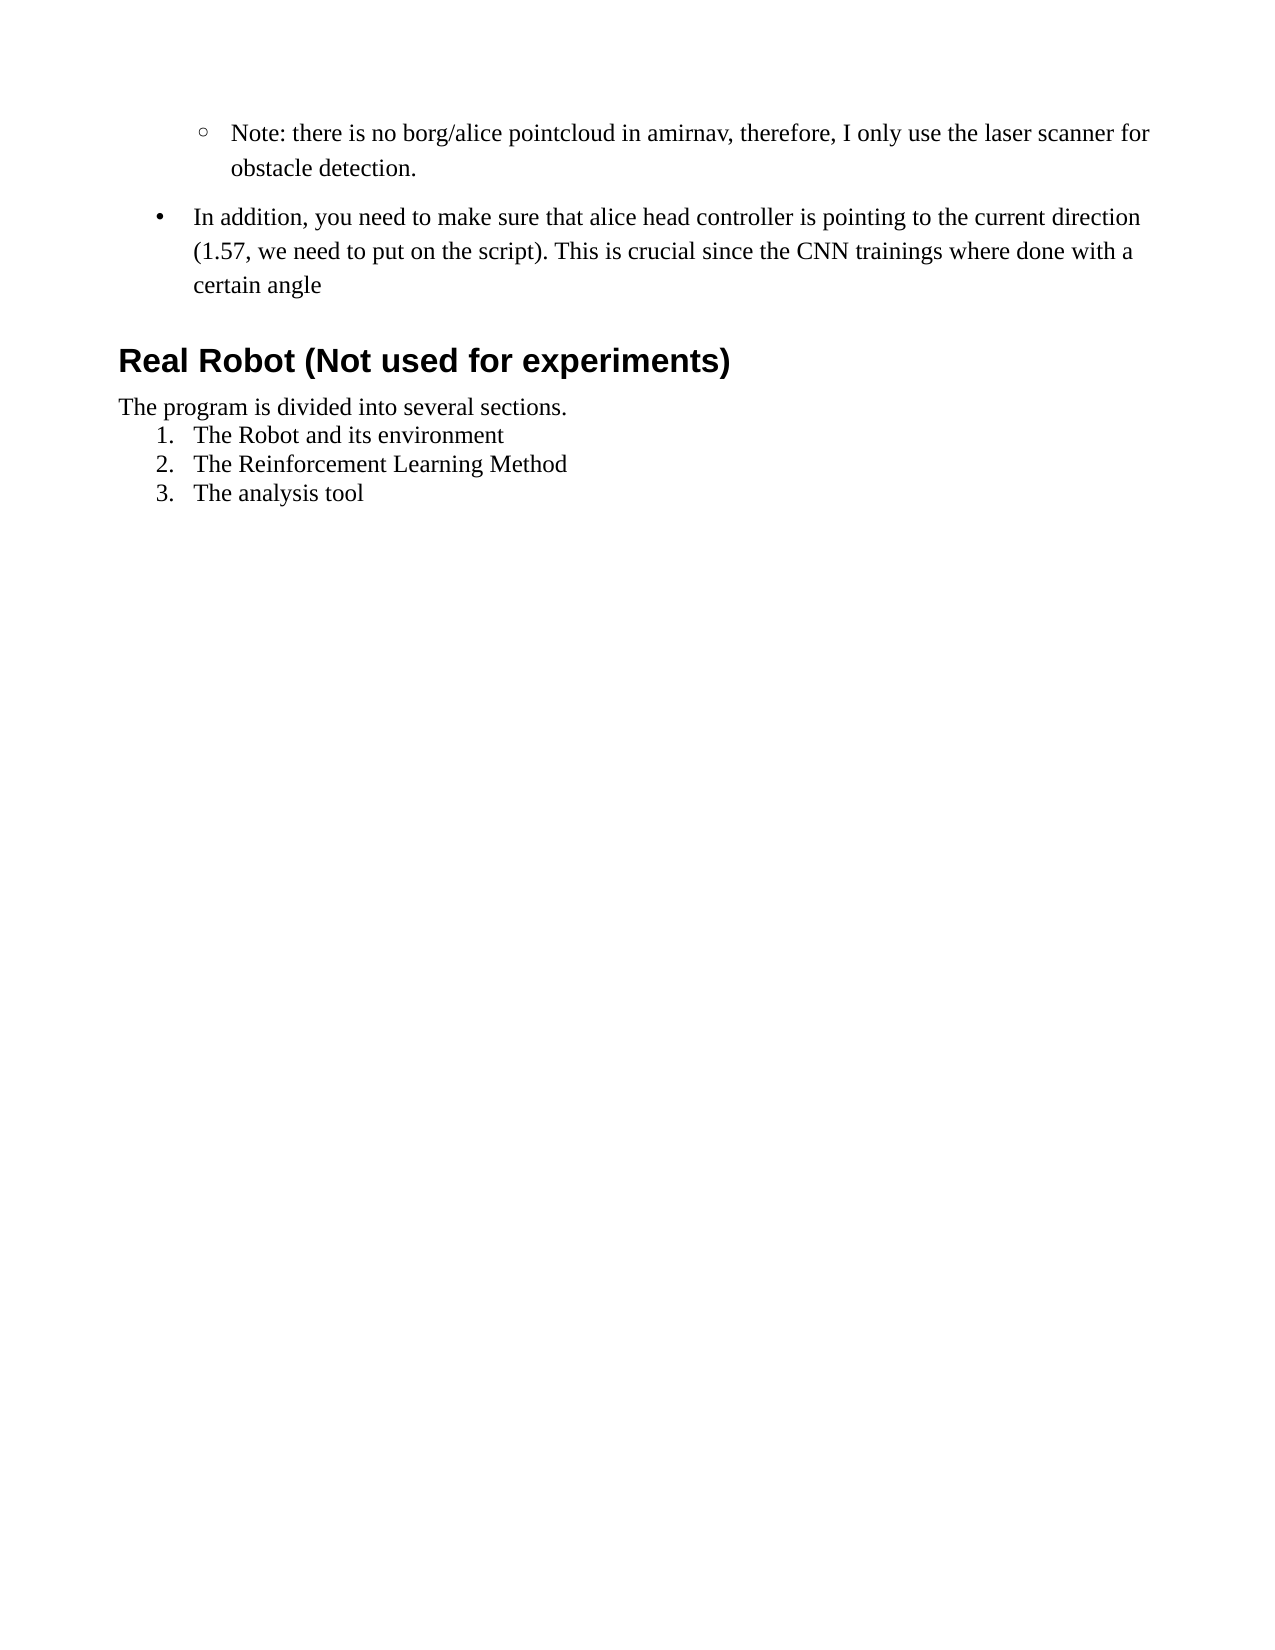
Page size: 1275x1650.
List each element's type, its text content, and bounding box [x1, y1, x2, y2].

list The Reinforcement Learning Method [156, 449, 1157, 478]
text The program is divided into several sections. [118, 392, 1157, 420]
list The analysis tool [156, 478, 1157, 507]
subtitle Real Robot (Not used for experiments) [118, 341, 1157, 379]
list The Robot and its environment [156, 420, 1157, 449]
list In addition, you need to make sure that alice head controller is pointing to the current direction (1.57, we need to put on the script). This is crucial since the CNN trainings where done with a certain angle [156, 202, 1157, 299]
list Note: there is no borg/alice pointcloud in amirnav, therefore, I only use the laser scanner for obstacle detection. [193, 118, 1157, 181]
